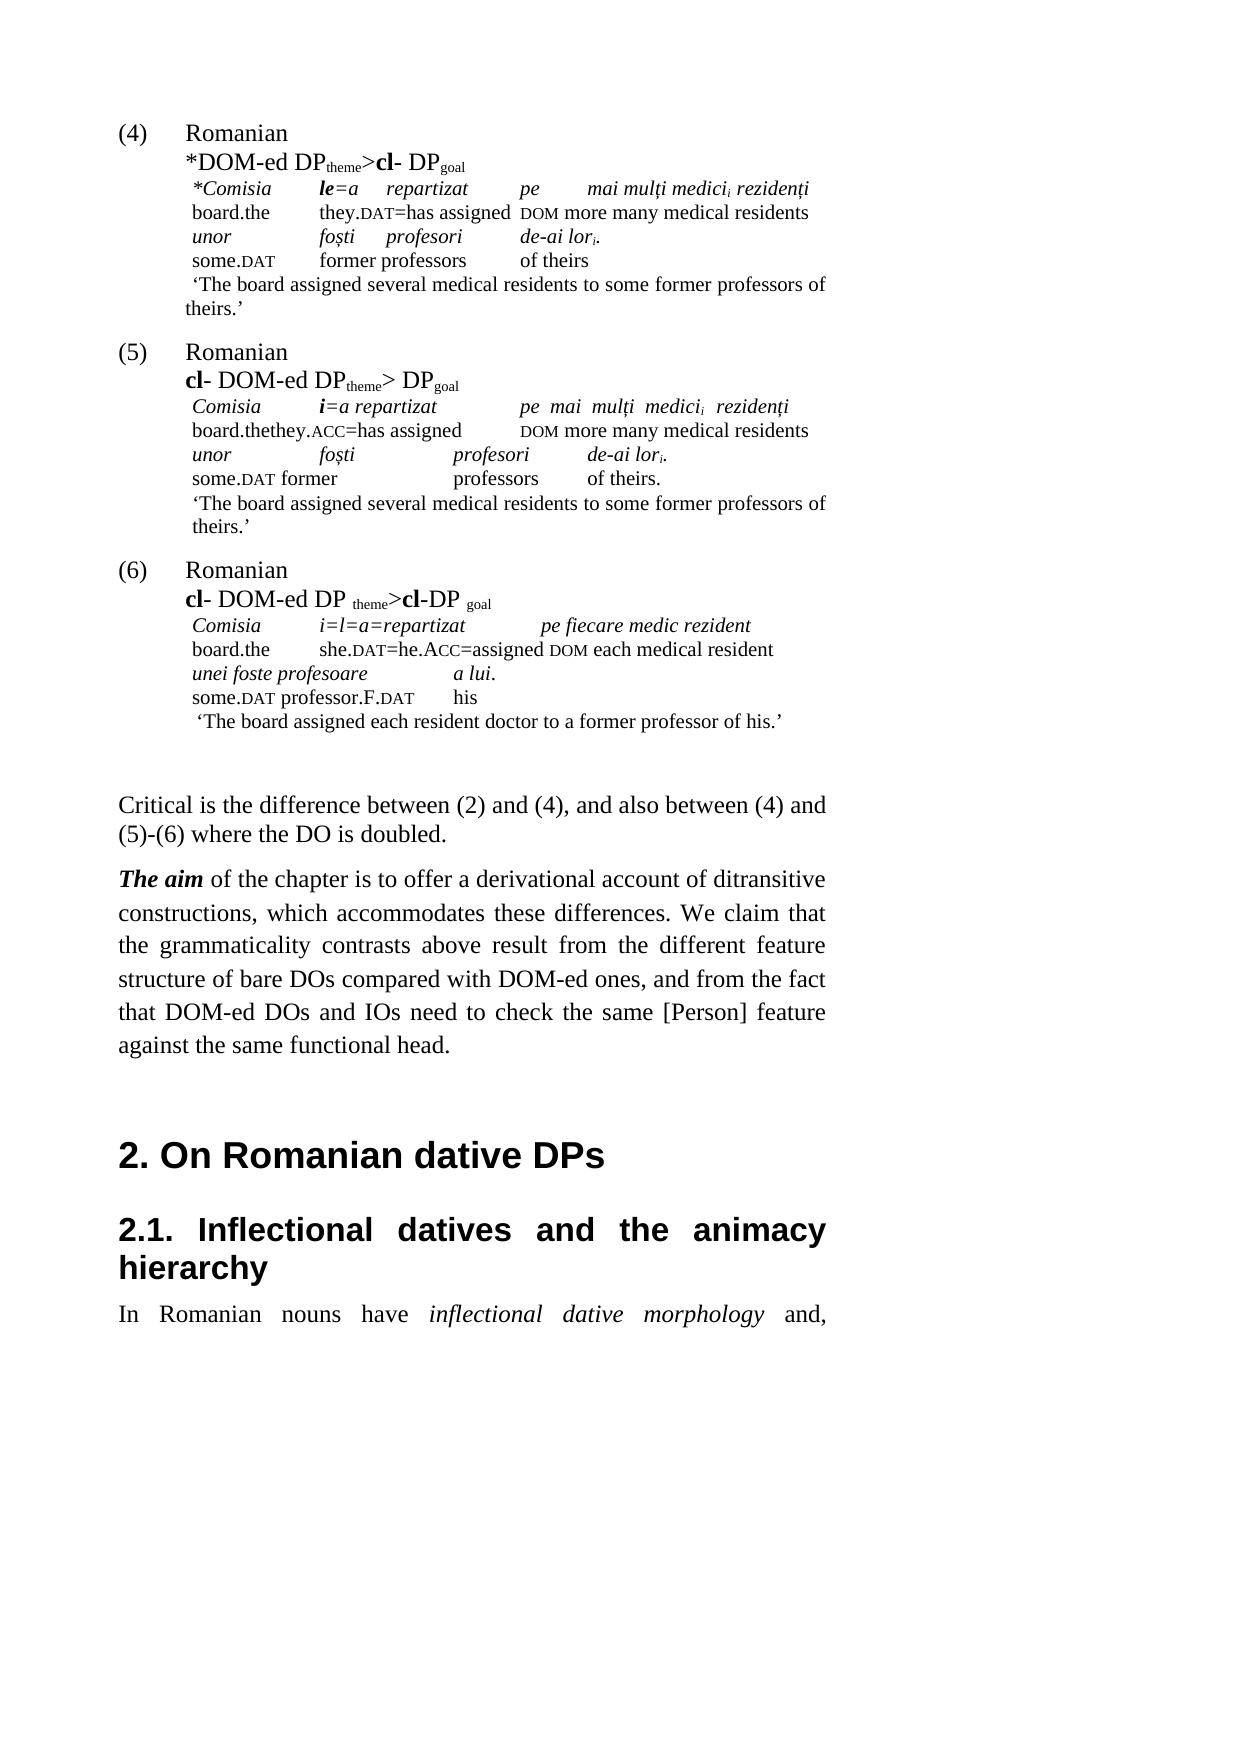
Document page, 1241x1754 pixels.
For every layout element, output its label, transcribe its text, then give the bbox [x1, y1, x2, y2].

text cl- DOM-ed DPtheme> DPgoal [118, 365, 827, 394]
text The aim of the chapter is to offer a derivational account of ditransitive constructions, which accommodates these differences. We claim that the grammaticality contrasts above result from the different feature structure of bare DOs compared with DOM-ed ones, and from the fact that DOM-ed DOs and IOs need to check the same [Person] feature against the same functional head. [118, 864, 827, 1058]
text (5) Romanian [118, 337, 827, 365]
text In Romanian nouns have inflectional dative morphology and, [118, 1299, 827, 1328]
text Comisia i=l=a=repartizat pe fiecare medic rezident [185, 613, 827, 637]
text *DOM-ed DPtheme>cl- DPgoal [118, 147, 827, 176]
text board.thethey.acc=has assigned dom more many medical residents [192, 418, 827, 442]
text (4) Romanian [118, 118, 827, 147]
text Comisia i=a repartizat pe mai mulți medicii rezidenți [118, 394, 827, 418]
text some.dat former professors of theirs [118, 248, 827, 272]
subtitle 2.1. Inflectional datives and the animacy hierarchy [118, 1209, 827, 1286]
text board.the they.dat=has assigned dom more many medical residents [185, 200, 827, 224]
text some.dat professor.F.dat his [185, 685, 827, 709]
text ‘The board assigned several medical residents to some former professors of theirs.’ [192, 490, 827, 538]
text Critical is the difference between (2) and (4), and also between (4) and (5)-(6) where the DO is doubled. [118, 790, 827, 848]
text *Comisia le=a repartizat pe mai mulți medicii rezidenți [185, 176, 827, 200]
text (6) Romanian [118, 555, 827, 584]
text board.the she.dat=he.Acc=assigned dom each medical resident [185, 637, 827, 661]
text some.dat former professors of theirs. [192, 466, 827, 490]
text unei foste profesoare a lui. [118, 661, 827, 685]
text unor foști profesori de-ai lori. [118, 224, 827, 248]
text ‘The board assigned each resident doctor to a former professor of his.’ [185, 709, 827, 733]
text unor foști profesori de-ai lori. [118, 442, 827, 466]
text ‘The board assigned several medical residents to some former professors of theirs.’ [185, 272, 827, 320]
list 2. On Romanian dative DPs [118, 1133, 827, 1176]
text cl- DOM-ed DP theme>cl-DP goal [118, 584, 827, 613]
